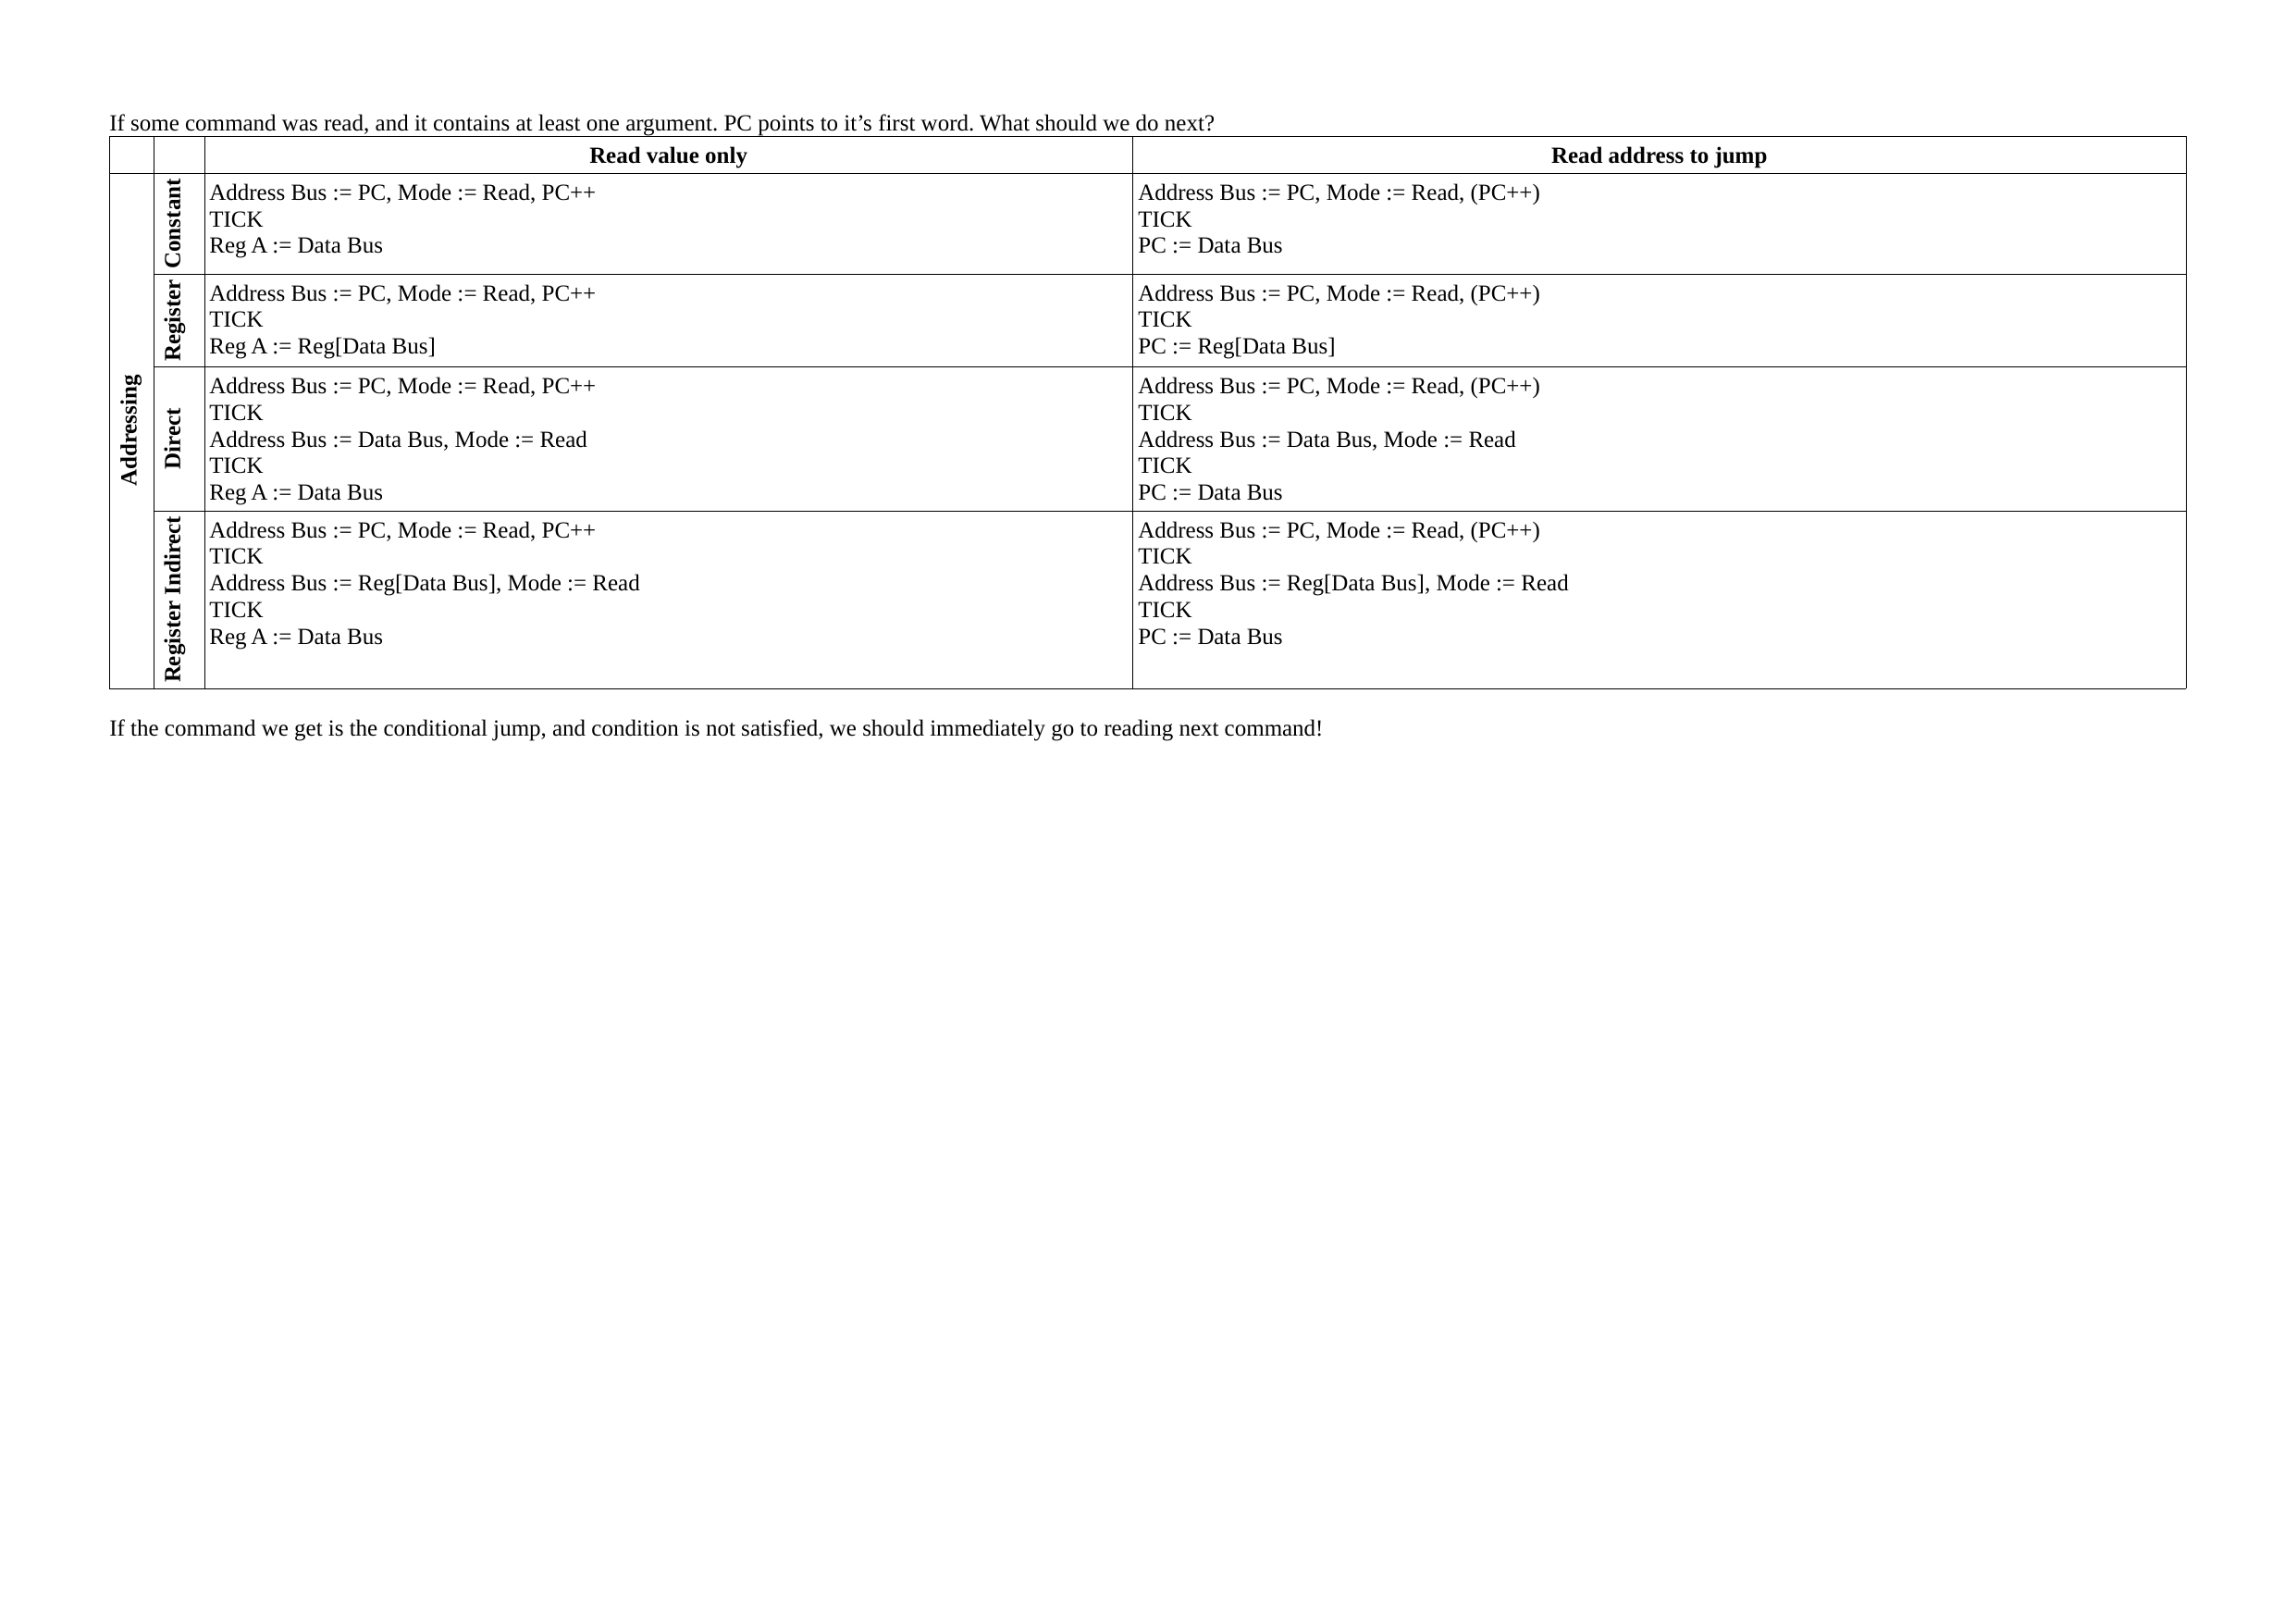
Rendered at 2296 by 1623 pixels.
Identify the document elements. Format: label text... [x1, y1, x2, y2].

table_cell Constant [154, 174, 204, 274]
table_cell Address Bus := PC, Mode := Read, (PC++) TICK Address Bus := Data Bus, Mode := Read TICK PC := Data Bus [1133, 367, 2186, 511]
table_cell Direct [154, 367, 204, 511]
text If the command we get is the conditional jump, and condition is not satisfied, we should immediately go to reading next command! [109, 714, 2186, 741]
table_cell Address Bus := PC, Mode := Read, PC++ TICK Reg A := Reg[Data Bus] [205, 275, 1132, 366]
table_cell Address Bus := PC, Mode := Read, PC++ TICK Address Bus := Reg[Data Bus], Mode := Read TICK Reg A := Data Bus [205, 512, 1132, 688]
table_header Read address to jump [1133, 137, 2186, 173]
table_cell Address Bus := PC, Mode := Read, (PC++) TICK PC := Reg[Data Bus] [1133, 275, 2186, 366]
table_cell Address Bus := PC, Mode := Read, PC++ TICK Reg A := Data Bus [205, 174, 1132, 274]
table_cell Addressing [110, 174, 154, 688]
table_cell Address Bus := PC, Mode := Read, (PC++) TICK PC := Data Bus [1133, 174, 2186, 274]
table_cell Address Bus := PC, Mode := Read, PC++ TICK Address Bus := Data Bus, Mode := Read TICK Reg A := Data Bus [205, 367, 1132, 511]
table_cell Address Bus := PC, Mode := Read, (PC++) TICK Address Bus := Reg[Data Bus], Mode := Read TICK PC := Data Bus [1133, 512, 2186, 688]
table_header [154, 137, 204, 173]
table_cell Register [154, 275, 204, 366]
table_cell Register Indirect [154, 512, 204, 688]
table_header Read value only [205, 137, 1132, 173]
table_header [110, 137, 154, 173]
text If some command was read, and it contains at least one argument. PC points to it’s first word. What should we do next? [109, 109, 2186, 136]
